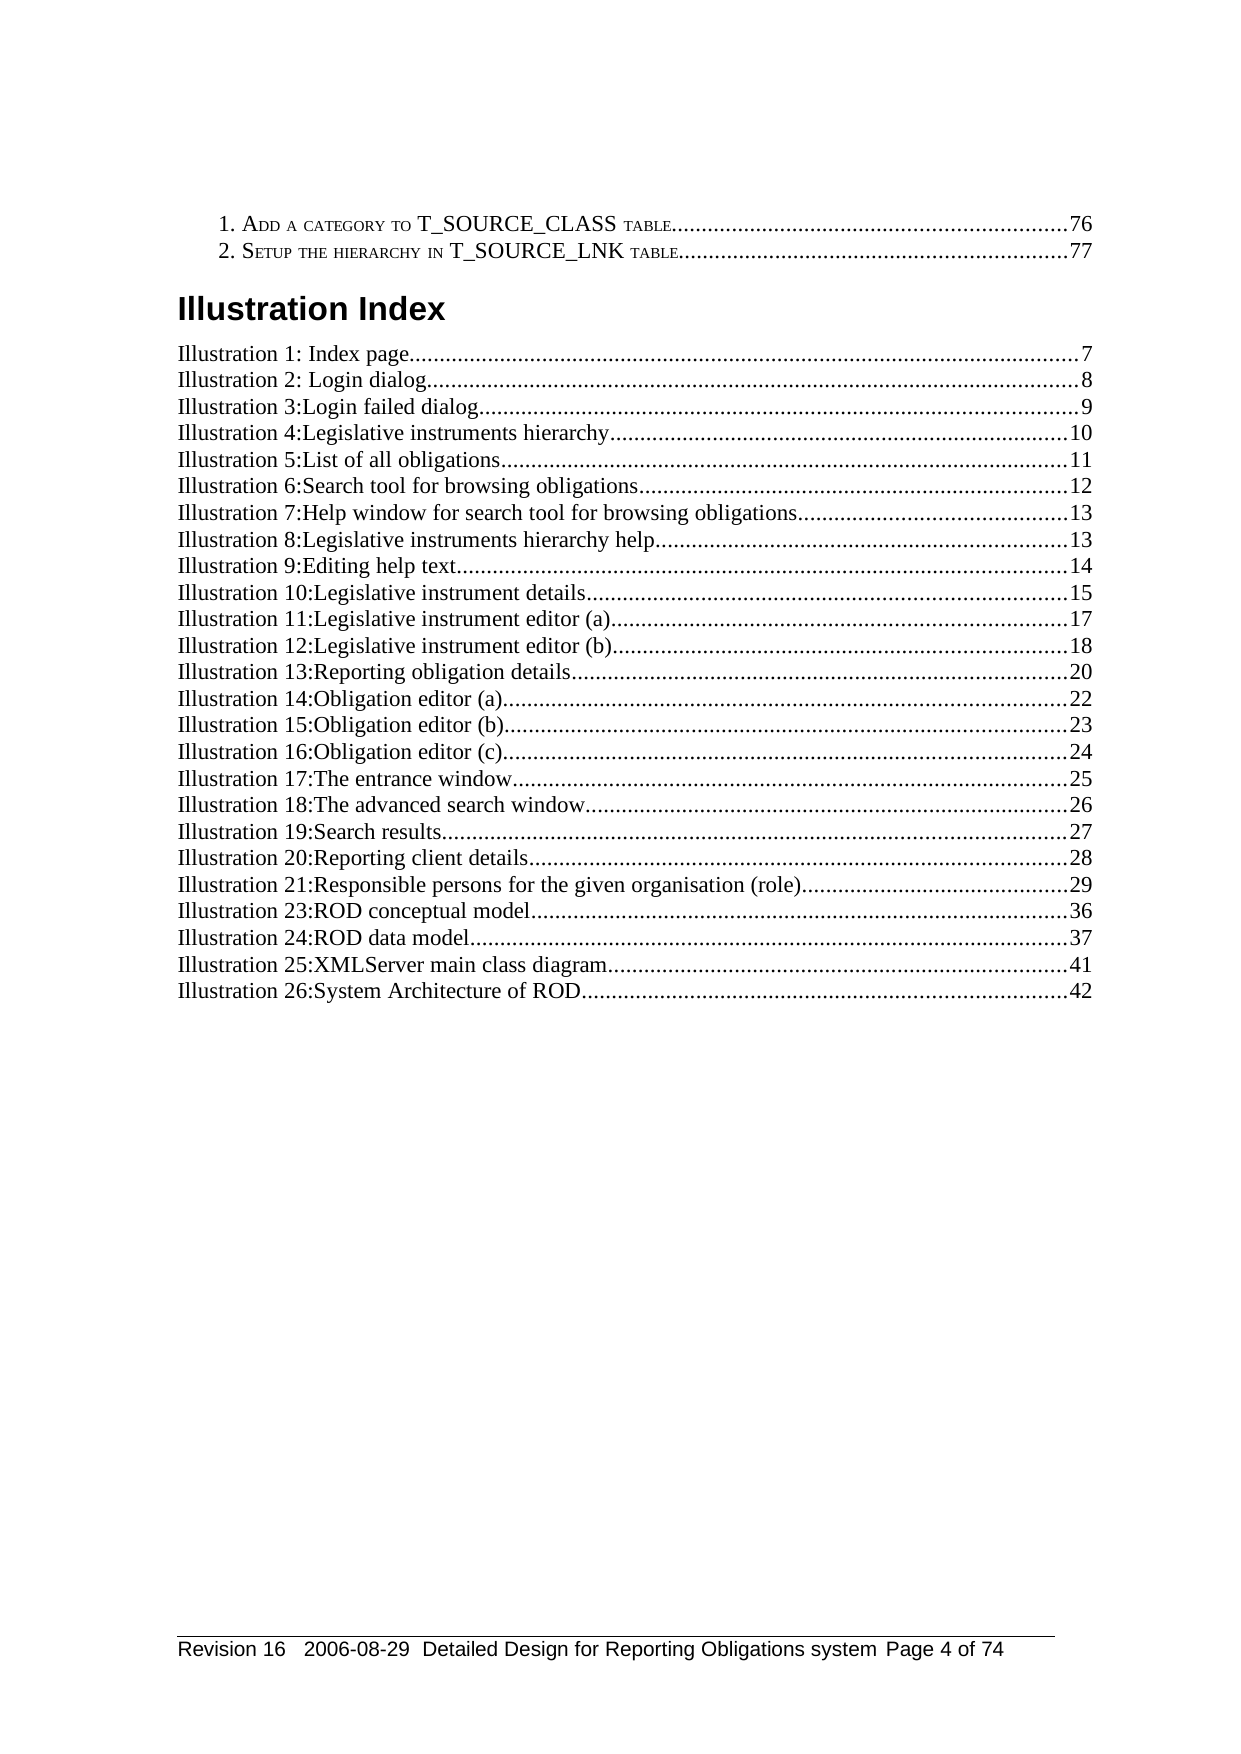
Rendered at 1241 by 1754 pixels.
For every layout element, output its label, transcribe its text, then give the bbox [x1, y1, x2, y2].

text Illustration 12:Legislative instrument editor (b) 18 [177, 632, 1092, 658]
text Illustration 13:Reporting obligation details 20 [177, 658, 1092, 685]
text Illustration 1: Index page 7 [177, 339, 1092, 366]
text Illustration 20:Reporting client details 28 [177, 844, 1092, 871]
text Illustration 9:Editing help text 14 [177, 552, 1092, 578]
text Illustration 18:The advanced search window 26 [177, 791, 1092, 818]
text Illustration 17:The entrance window 25 [177, 764, 1092, 791]
text Illustration 5:List of all obligations 11 [177, 446, 1092, 472]
text Illustration 14:Obligation editor (a) 22 [177, 685, 1092, 711]
text Illustration 4:Legislative instruments hierarchy 10 [177, 419, 1092, 446]
text 1. Add a category to T_SOURCE_CLASS table 76 [200, 210, 1092, 237]
text Illustration 6:Search tool for browsing obligations 12 [177, 472, 1092, 499]
text Illustration 10:Legislative instrument details 15 [177, 578, 1092, 605]
text Illustration 23:ROD conceptual model 36 [177, 897, 1092, 924]
subtitle Illustration Index [177, 288, 1092, 327]
text Illustration 11:Legislative instrument editor (a) 17 [177, 605, 1092, 632]
text Illustration 7:Help window for search tool for browsing obligations 13 [177, 499, 1092, 525]
text Illustration 2: Login dialog 8 [177, 366, 1092, 393]
text Illustration 8:Legislative instruments hierarchy help 13 [177, 525, 1092, 552]
text Illustration 26:System Architecture of ROD 42 [177, 977, 1092, 1003]
text Illustration 25:XMLServer main class diagram 41 [177, 950, 1092, 977]
text Illustration 24:ROD data model 37 [177, 924, 1092, 950]
text Illustration 3:Login failed dialog 9 [177, 393, 1092, 419]
text Illustration 15:Obligation editor (b) 23 [177, 711, 1092, 738]
text Illustration 16:Obligation editor (c) 24 [177, 738, 1092, 764]
text Illustration 21:Responsible persons for the given organisation (role) 29 [177, 871, 1092, 897]
text Illustration 19:Search results 27 [177, 818, 1092, 844]
text 2. Setup the hierarchy in T_SOURCE_LNK table 77 [200, 237, 1092, 263]
